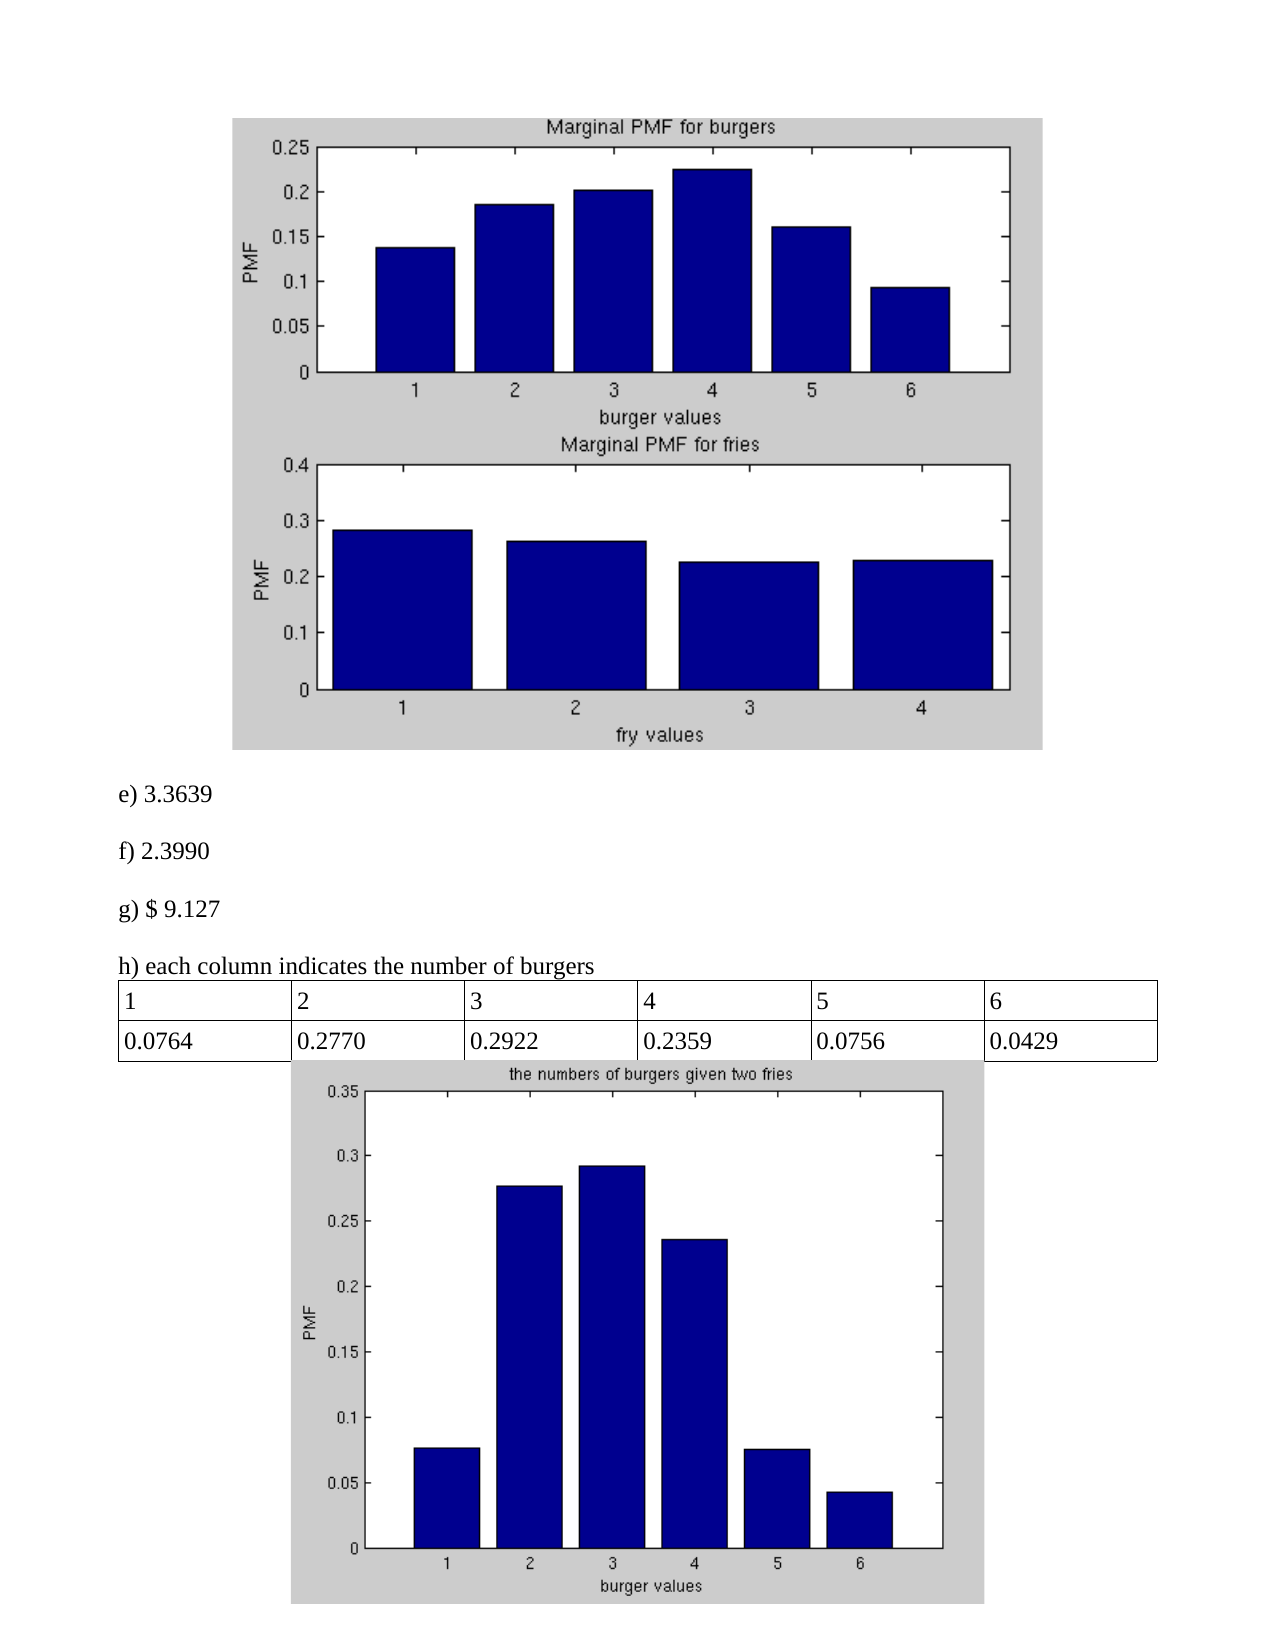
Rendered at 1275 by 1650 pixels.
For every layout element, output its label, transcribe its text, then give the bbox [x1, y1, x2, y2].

table_cell 0.2359 [638, 1021, 811, 1060]
table_cell 0.0429 [985, 1021, 1157, 1061]
picture [290, 1060, 985, 1604]
table_cell 0.0764 [119, 1021, 291, 1061]
picture [232, 118, 1043, 750]
table_cell 0.2922 [465, 1021, 637, 1060]
table_header 2 [292, 981, 464, 1020]
text f) 2.3990 [118, 836, 1157, 865]
table_cell 0.2770 [292, 1021, 464, 1060]
text h) each column indicates the number of burgers [118, 951, 1157, 980]
table_header 5 [812, 981, 984, 1020]
table_cell 0.0756 [812, 1021, 984, 1060]
table_header 6 [985, 981, 1157, 1020]
table_header 1 [119, 981, 291, 1020]
text e) 3.3639 [118, 779, 1157, 807]
table_header 3 [465, 981, 637, 1020]
table_header 4 [638, 981, 811, 1020]
text g) $ 9.127 [118, 894, 1157, 922]
